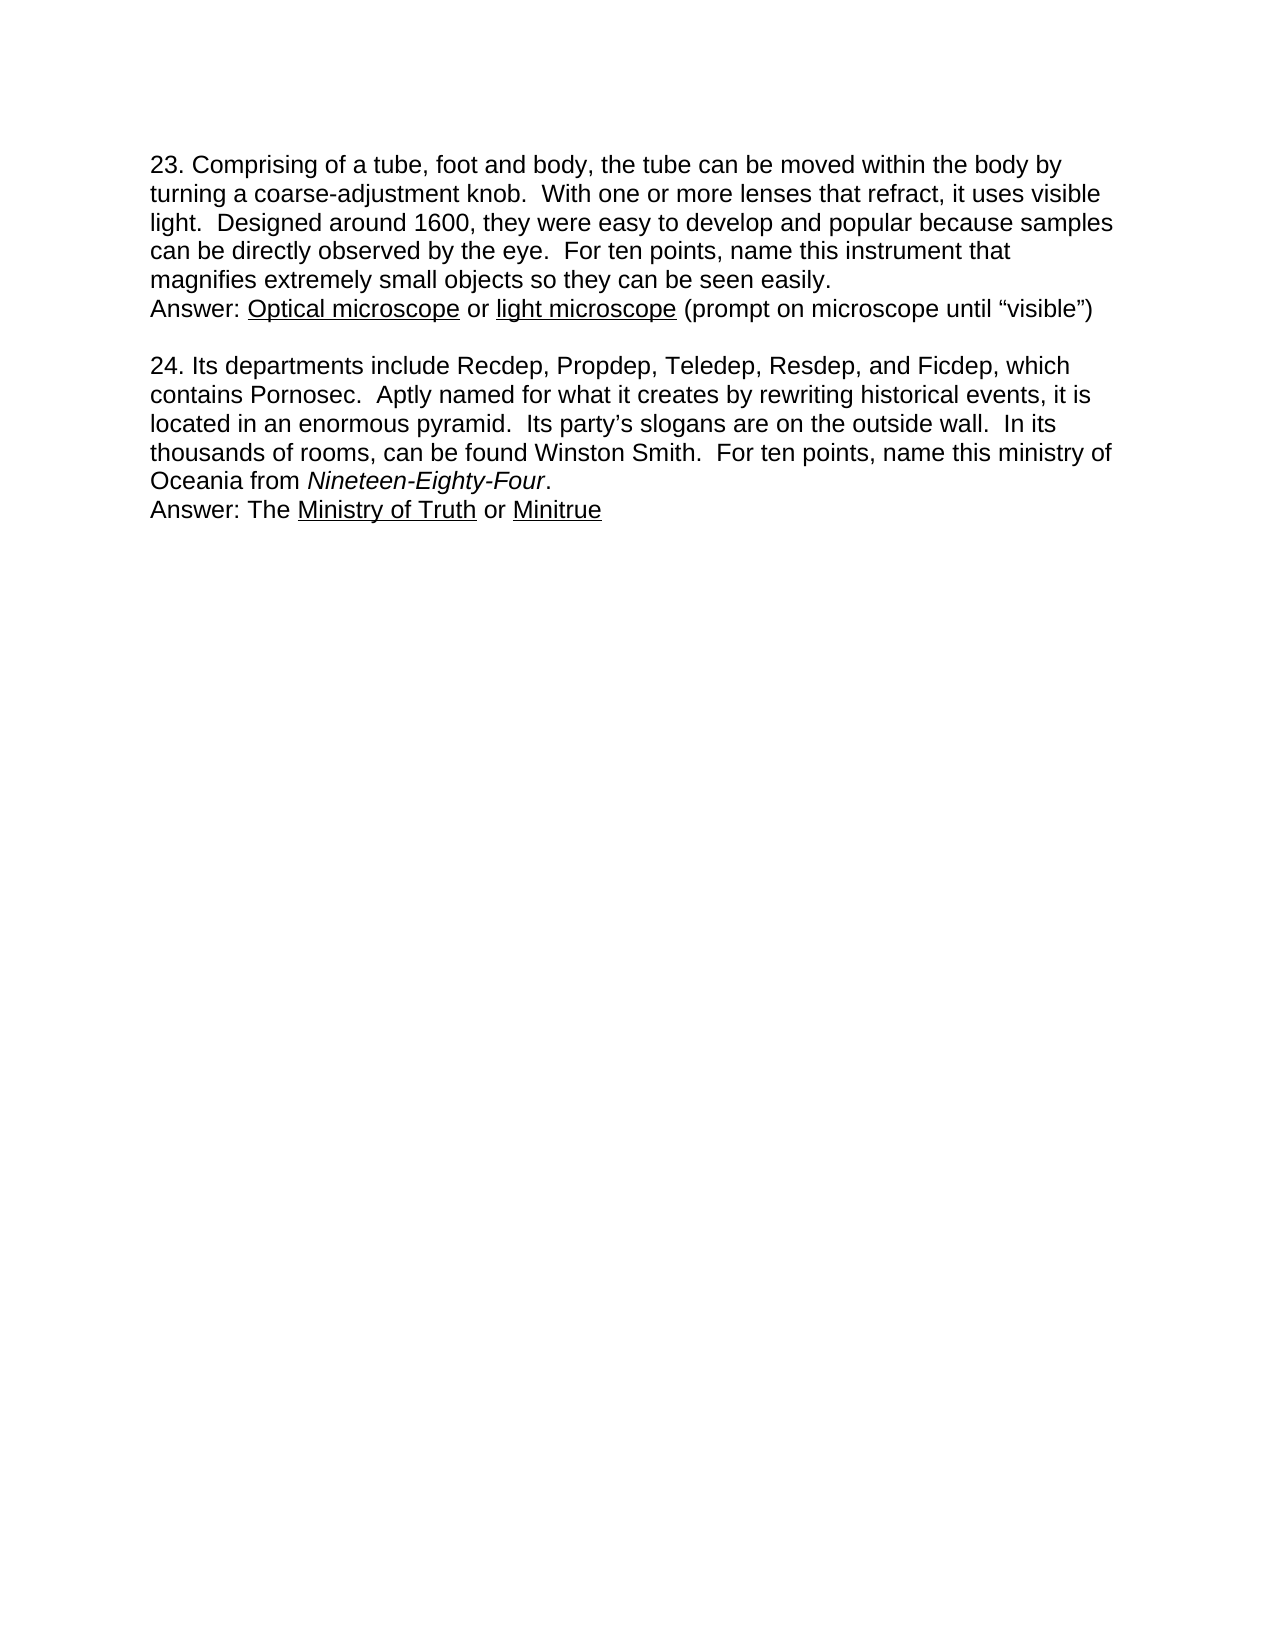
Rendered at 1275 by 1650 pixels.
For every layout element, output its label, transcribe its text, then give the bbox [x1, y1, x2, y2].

text Answer: Optical microscope or light microscope (prompt on microscope until “visible”) [150, 294, 1125, 322]
text Answer: The Ministry of Truth or Minitrue [150, 495, 1125, 524]
text 24. Its departments include Recdep, Propdep, Teledep, Resdep, and Ficdep, which contains Pornosec. Aptly named for what it creates by rewriting historical events, it is located in an enormous pyramid. Its party’s slogans are on the outside wall. In its thousands of rooms, can be found Winston Smith. For ten points, name this ministry of Oceania from Nineteen-Eighty-Four. [150, 351, 1125, 495]
text 23. Comprising of a tube, foot and body, the tube can be moved within the body by turning a coarse-adjustment knob. With one or more lenses that refract, it uses visible light. Designed around 1600, they were easy to develop and popular because samples can be directly observed by the eye. For ten points, name this instrument that magnifies extremely small objects so they can be seen easily. [150, 150, 1125, 294]
